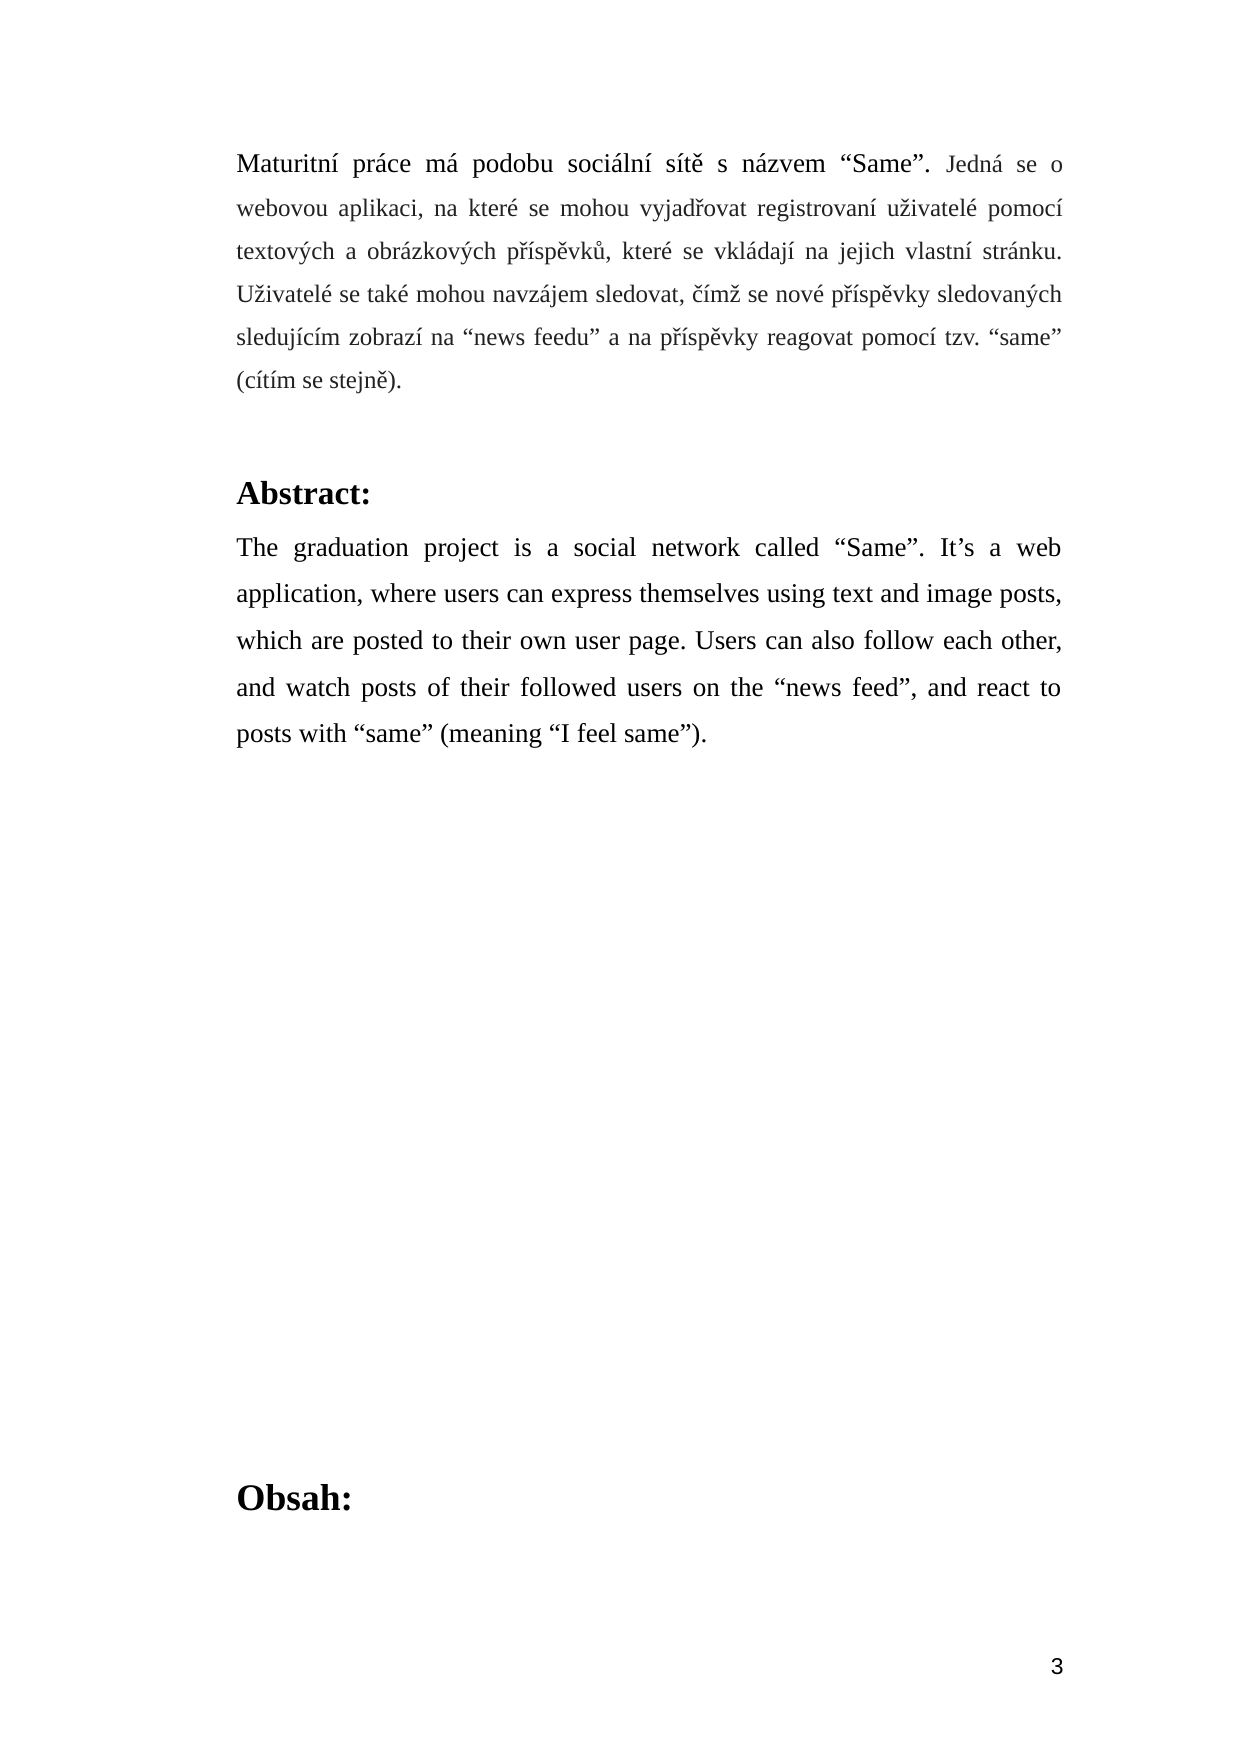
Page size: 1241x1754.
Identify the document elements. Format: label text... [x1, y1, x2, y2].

text Obsah: [236, 1476, 1063, 1519]
text The graduation project is a social network called “Same”. It’s a web application, where users can express themselves using text and image posts, which are posted to their own user page. Users can also follow each other, and watch posts of their followed users on the “news feed”, and react to posts with “same” (meaning “I feel same”). [236, 531, 1063, 749]
text Maturitní práce má podobu sociální sítě s názvem “Same”. Jedná se o webovou aplikaci, na které se mohou vyjadřovat registrovaní uživatelé pomocí textových a obrázkových příspěvků, které se vkládají na jejich vlastní stránku. Uživatelé se také mohou navzájem sledovat, čímž se nové příspěvky sledovaných sledujícím zobrazí na “news feedu” a na příspěvky reagovat pomocí tzv. “same” (cítím se stejně). [236, 148, 1063, 394]
text Abstract: [236, 473, 1063, 512]
